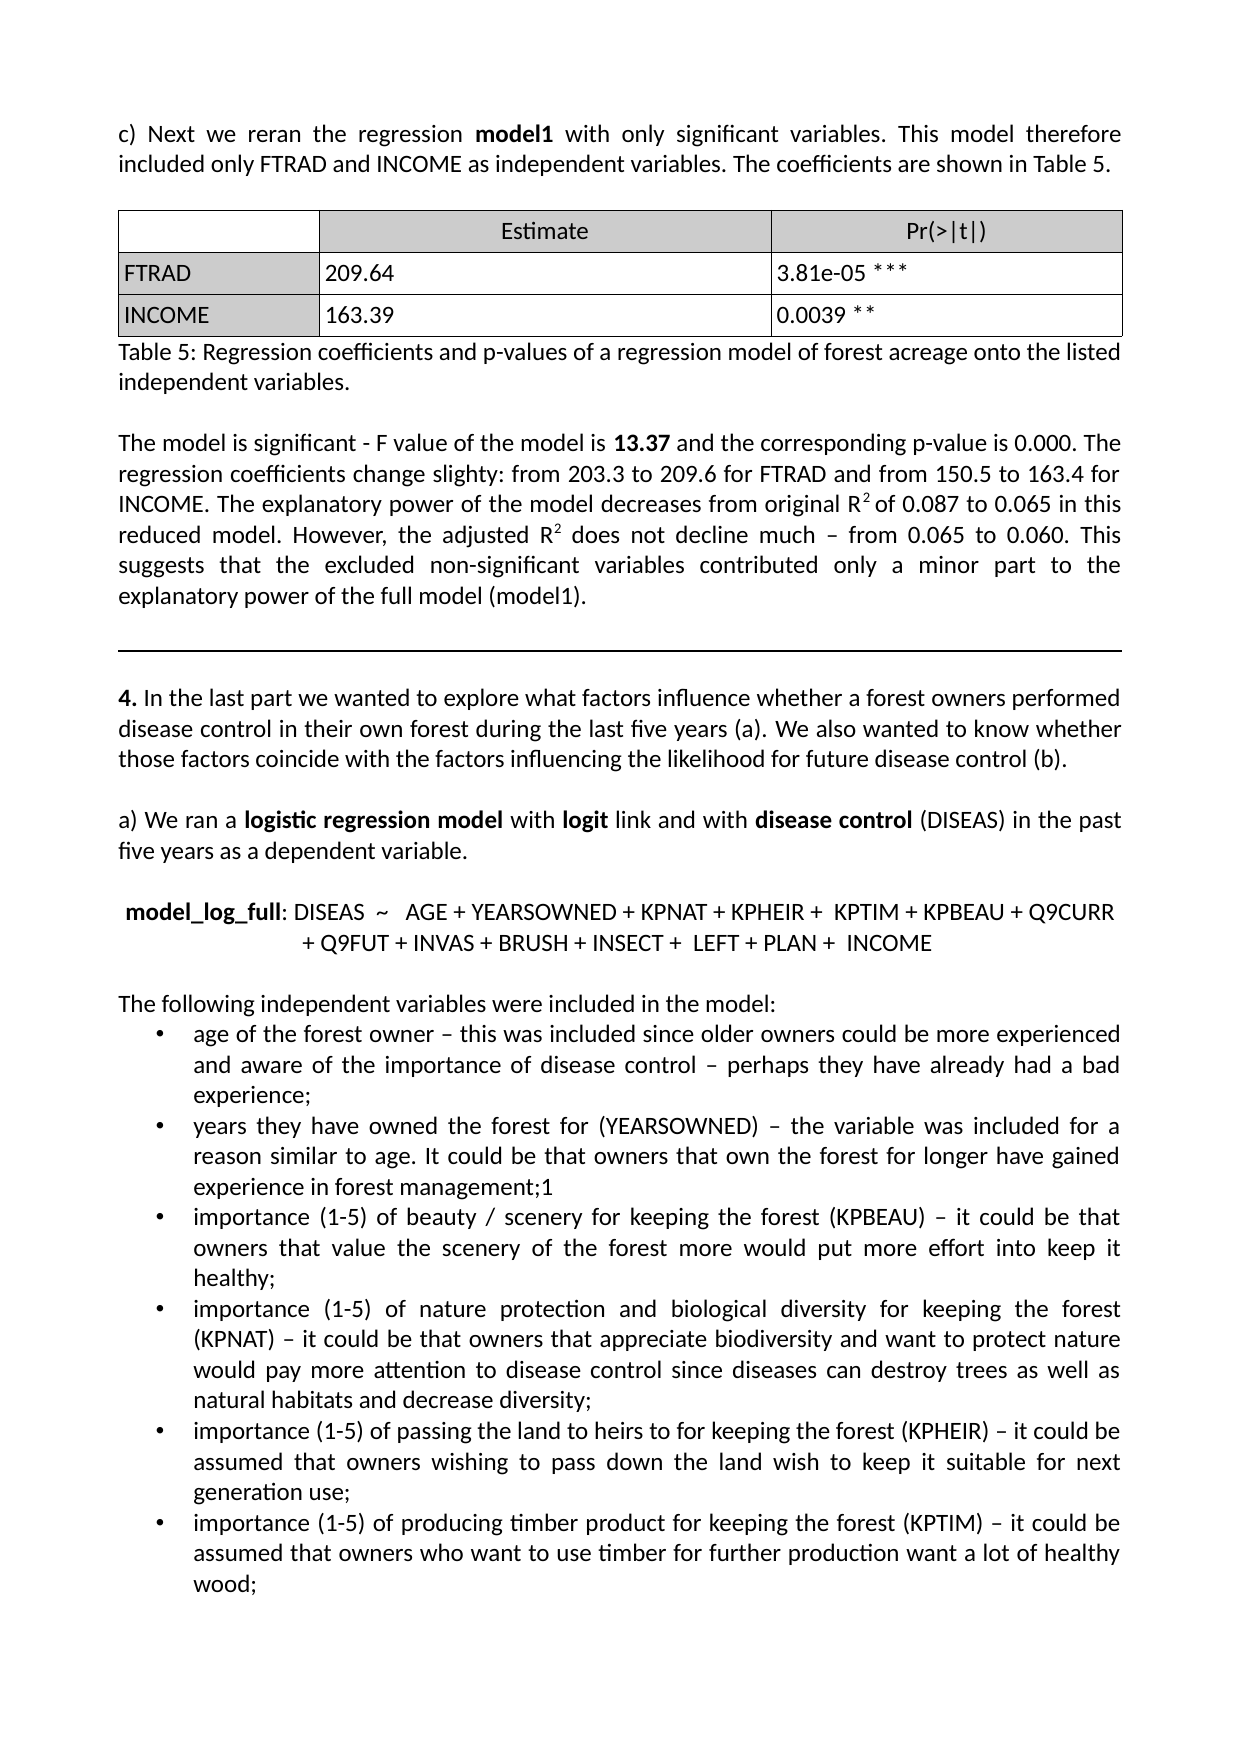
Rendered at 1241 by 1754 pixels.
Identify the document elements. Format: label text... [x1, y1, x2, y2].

table_header Estimate [320, 211, 771, 252]
text model_log_full: DISEAS ~ AGE + YEARSOWNED + KPNAT + KPHEIR + KPTIM + KPBEAU + Q9CURR + Q9FUT + INVAS + BRUSH + INSECT + LEFT + PLAN + INCOME [118, 896, 1122, 957]
list years they have owned the forest for (YEARSOWNED) – the variable was included for a reason similar to age. It could be that owners that own the forest for longer have gained experience in forest management;1 [156, 1110, 1122, 1201]
table_cell 0.0039 ** [772, 295, 1122, 336]
list importance (1-5) of beauty / scenery for keeping the forest (KPBEAU) – it could be that owners that value the scenery of the forest more would put more effort into keep it healthy; [156, 1201, 1122, 1293]
table_cell 163.39 [320, 295, 771, 336]
text Table 5: Regression coefficients and p-values of a regression model of forest acreage onto the listed independent variables. [118, 337, 1122, 397]
table_header [119, 211, 319, 252]
table_cell 209.64 [320, 253, 771, 294]
table_cell FTRAD [119, 253, 319, 294]
text The following independent variables were included in the model: [118, 988, 1122, 1018]
text c) Next we reran the regression model1 with only significant variables. This model therefore included only FTRAD and INCOME as independent variables. The coefficients are shown in Table 5. [118, 118, 1122, 179]
text 4. In the last part we wanted to explore what factors influence whether a forest owners performed disease control in their own forest during the last five years (a). We also wanted to know whether those factors coincide with the factors influencing the likelihood for future disease control (b). [118, 683, 1122, 774]
list importance (1-5) of passing the land to heirs to for keeping the forest (KPHEIR) – it could be assumed that owners wishing to pass down the land wish to keep it suitable for next generation use; [156, 1415, 1122, 1507]
table_cell 3.81e-05 *** [772, 253, 1122, 294]
list importance (1-5) of producing timber product for keeping the forest (KPTIM) – it could be assumed that owners who want to use timber for further production want a lot of healthy wood; [156, 1507, 1122, 1598]
table_cell INCOME [119, 295, 319, 336]
list age of the forest owner – this was included since older owners could be more experienced and aware of the importance of disease control – perhaps they have already had a bad experience; [156, 1018, 1122, 1110]
text The model is significant - F value of the model is 13.37 and the corresponding p-value is 0.000. The regression coefficients change slighty: from 203.3 to 209.6 for FTRAD and from 150.5 to 163.4 for INCOME. The explanatory power of the model decreases from original R2 of 0.087 to 0.065 in this reduced model. However, the adjusted R2 does not decline much – from 0.065 to 0.060. This suggests that the excluded non-significant variables contributed only a minor part to the explanatory power of the full model (model1). [118, 428, 1122, 611]
table_header Pr(>|t|) [772, 211, 1122, 252]
list importance (1-5) of nature protection and biological diversity for keeping the forest (KPNAT) – it could be that owners that appreciate biodiversity and want to protect nature would pay more attention to disease control since diseases can destroy trees as well as natural habitats and decrease diversity; [156, 1293, 1122, 1415]
text a) We ran a logistic regression model with logit link and with disease control (DISEAS) in the past five years as a dependent variable. [118, 805, 1122, 866]
